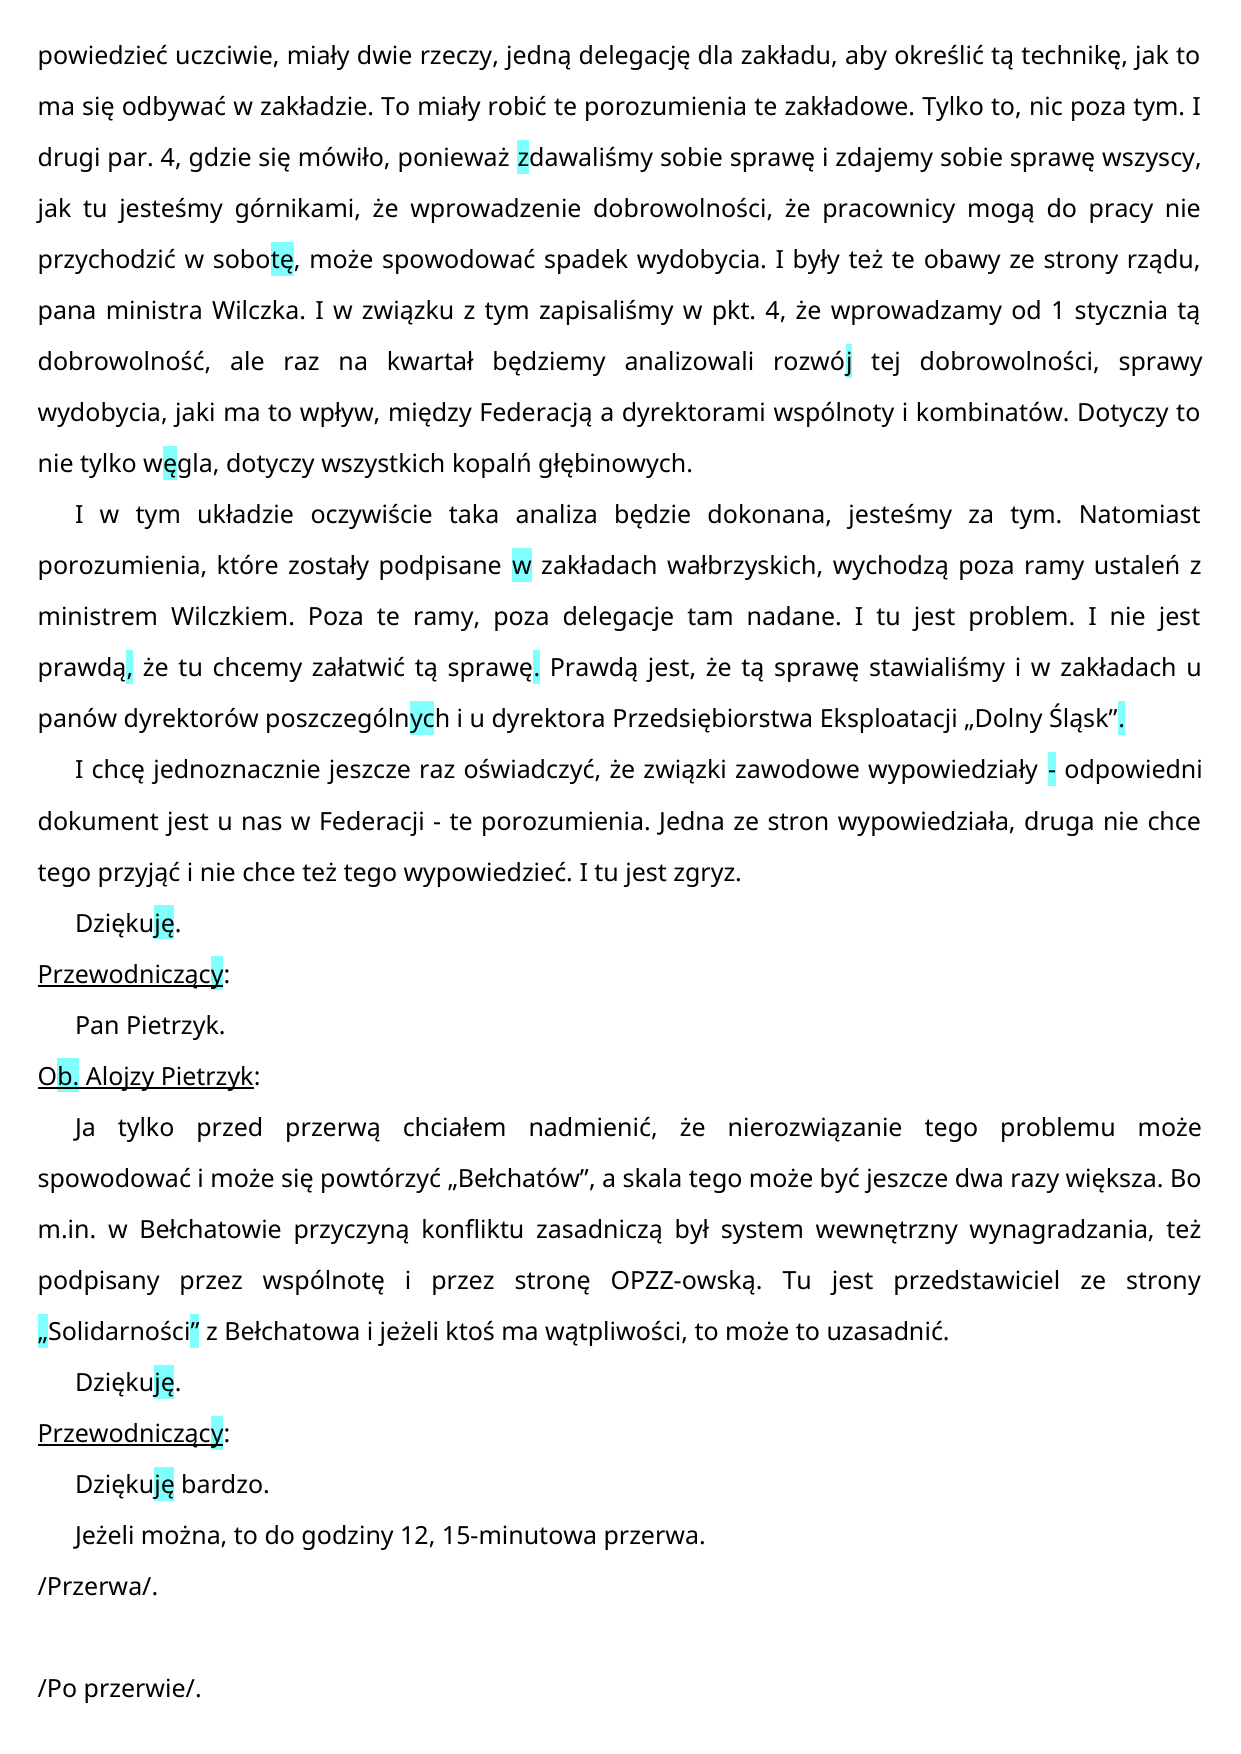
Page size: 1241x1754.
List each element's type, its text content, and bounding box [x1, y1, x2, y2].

text Przewodniczący: [37, 1445, 210, 1450]
text powiedzieć uczciwie, miały dwie rzeczy, jedną delegację dla zakładu, aby określić tą technikę, jak to ma się odbywać w zakładzie. To miały robić te porozumienia te zakładowe. Tylko to, nic poza tym. I drugi par. 4, gdzie się mówiło, ponieważ zdawaliśmy sobie sprawę i zdajemy sobie sprawę wszyscy, jak tu jesteśmy górnikami, że wprowadzenie dobrowolności, że pracownicy mogą do pracy nie przychodzić w sobotę, może spowodować spadek wydobycia. I były też te obawy ze strony rządu, pana ministra Wilczka. I w związku z tym zapisaliśmy w pkt. 4, że wprowadzamy od 1 stycznia tą dobrowolność, ale raz na kwartał będziemy analizowali rozwój tej dobrowolności, sprawy wydobycia, jaki ma to wpływ, między Federacją a dyrektorami wspólnoty i kombinatów. Dotyczy to nie tylko węgla, dotyczy wszystkich kopalń głębinowych. [37, 37, 1203, 480]
text I chcę jednoznacznie jeszcze raz oświadczyć, że związki zawodowe wypowiedziały - odpowiedni dokument jest u nas w Federacji - te porozumienia. Jedna ze stron wypowiedziała, druga nie chce tego przyjąć i nie chce też tego wypowiedzieć. I tu jest zgryz. [37, 752, 1203, 888]
text Przewodniczący: [37, 1416, 211, 1444]
text Ja tylko przed przerwą chciałem nadmienić, że nierozwiązanie tego problemu może spowodować i może się powtórzyć „Bełchatów”, a skala tego może być jeszcze dwa razy większa. Bo m.in. w Bełchatowie przyczyną konfliktu zasadniczą był system wewnętrzny wynagradzania, też podpisany przez wspólnotę i przez stronę OPZZ-owską. Tu jest przedstawiciel ze strony „Solidarności” z Bełchatowa i jeżeli ktoś ma wątpliwości, to może to uzasadnić. [37, 1109, 1203, 1348]
text Dziękuję. [37, 1364, 1203, 1399]
text Pan Pietrzyk. [37, 1007, 1203, 1041]
text Przewodniczący: [37, 956, 1203, 990]
text Dziękuję. [37, 905, 1203, 939]
text Ob. Alojzy Pietrzyk: [37, 1058, 1203, 1092]
text Jeżeli można, to do godziny 12, 15-minutowa przerwa. [37, 1518, 1203, 1552]
text I w tym układzie oczywiście taka analiza będzie dokonana, jesteśmy za tym. Natomiast porozumienia, które zostały podpisane w zakładach wałbrzyskich, wychodzą poza ramy ustaleń z ministrem Wilczkiem. Poza te ramy, poza delegacje tam nadane. I tu jest problem. I nie jest prawdą, że tu chcemy załatwić tą sprawę. Prawdą jest, że tą sprawę stawialiśmy i w zakładach u panów dyrektorów poszczególnych i u dyrektora Przedsiębiorstwa Eksploatacji „Dolny Śląsk”. [37, 497, 1203, 735]
text /Przerwa/. [37, 1569, 1203, 1603]
text /Po przerwie/. [37, 1671, 1203, 1705]
text Przewodniczący: [222, 1416, 1203, 1450]
text Dziękuję bardzo. [37, 1467, 1203, 1501]
